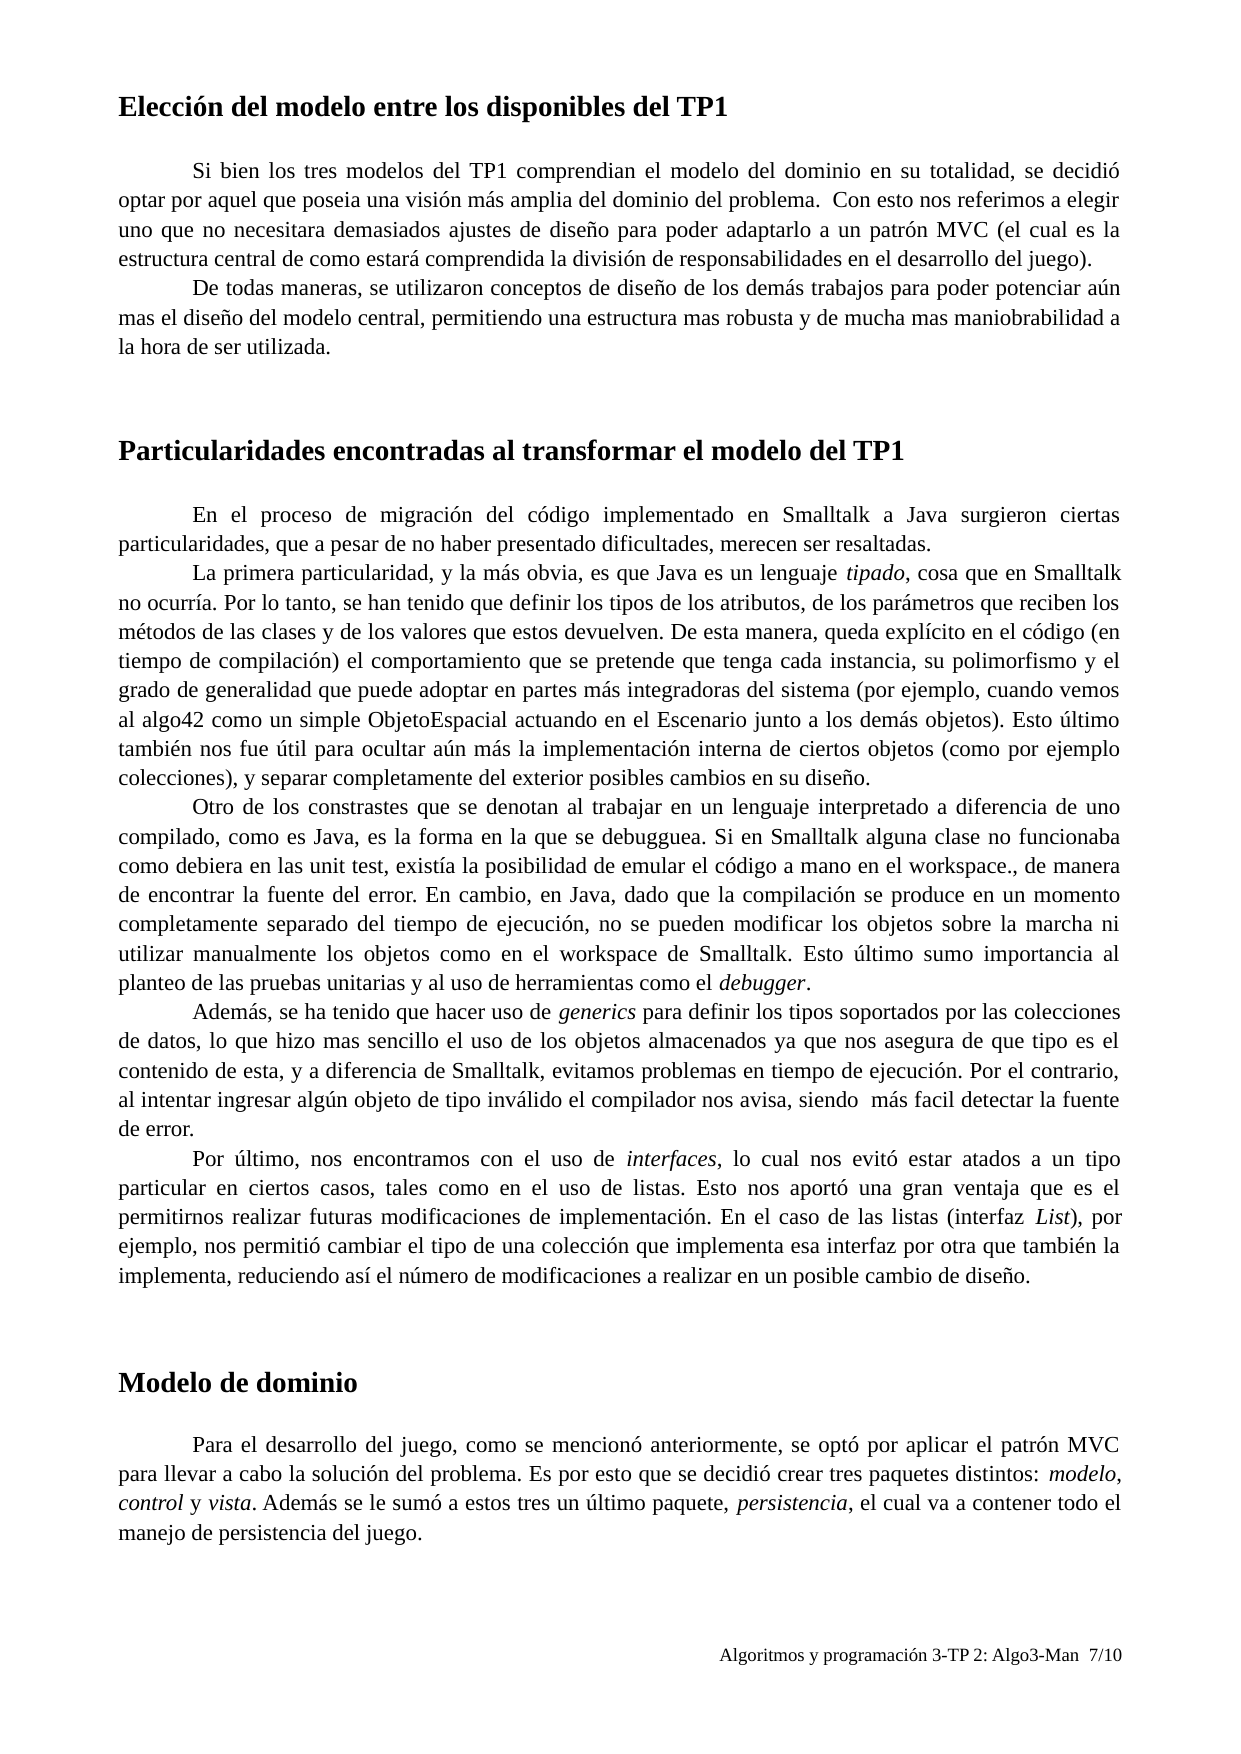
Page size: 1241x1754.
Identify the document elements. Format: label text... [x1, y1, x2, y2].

text Si bien los tres modelos del TP1 comprendian el modelo del dominio en su totalidad, se decidió optar por aquel que poseia una visión más amplia del dominio del problema. Con esto nos referimos a elegir uno que no necesitara demasiados ajustes de diseño para poder adaptarlo a un patrón MVC (el cual es la estructura central de como estará comprendida la división de responsabilidades en el desarrollo del juego). [118, 157, 1122, 271]
subtitle Particularidades encontradas al transformar el modelo del TP1 [118, 433, 1122, 466]
text Además, se ha tenido que hacer uso de generics para definir los tipos soportados por las colecciones de datos, lo que hizo mas sencillo el uso de los objetos almacenados ya que nos asegura de que tipo es el contenido de esta, y a diferencia de Smalltalk, evitamos problemas en tiempo de ejecución. Por el contrario, al intentar ingresar algún objeto de tipo inválido el compilador nos avisa, siendo más facil detectar la fuente de error. [118, 998, 1122, 1142]
subtitle Modelo de dominio [118, 1365, 1122, 1398]
text De todas maneras, se utilizaron conceptos de diseño de los demás trabajos para poder potenciar aún mas el diseño del modelo central, permitiendo una estructura mas robusta y de mucha mas maniobrabilidad a la hora de ser utilizada. [118, 274, 1122, 359]
text Por último, nos encontramos con el uso de interfaces, lo cual nos evitó estar atados a un tipo particular en ciertos casos, tales como en el uso de listas. Esto nos aportó una gran ventaja que es el permitirnos realizar futuras modificaciones de implementación. En el caso de las listas (interfaz List), por ejemplo, nos permitió cambiar el tipo de una colección que implementa esa interfaz por otra que también la implementa, reduciendo así el número de modificaciones a realizar en un posible cambio de diseño. [118, 1145, 1122, 1288]
text En el proceso de migración del código implementado en Smalltalk a Java surgieron ciertas particularidades, que a pesar de no haber presentado dificultades, merecen ser resaltadas. [118, 501, 1122, 556]
text La primera particularidad, y la más obvia, es que Java es un lenguaje tipado, cosa que en Smalltalk no ocurría. Por lo tanto, se han tenido que definir los tipos de los atributos, de los parámetros que reciben los métodos de las clases y de los valores que estos devuelven. De esta manera, queda explícito en el código (en tiempo de compilación) el comportamiento que se pretende que tenga cada instancia, su polimorfismo y el grado de generalidad que puede adoptar en partes más integradoras del sistema (por ejemplo, cuando vemos al algo42 como un simple ObjetoEspacial actuando en el Escenario junto a los demás objetos). Esto último también nos fue útil para ocultar aún más la implementación interna de ciertos objetos (como por ejemplo colecciones), y separar completamente del exterior posibles cambios en su diseño. [118, 559, 1122, 791]
text Otro de los constrastes que se denotan al trabajar en un lenguaje interpretado a diferencia de uno compilado, como es Java, es la forma en la que se debugguea. Si en Smalltalk alguna clase no funcionaba como debiera en las unit test, existía la posibilidad de emular el código a mano en el workspace., de manera de encontrar la fuente del error. En cambio, en Java, dado que la compilación se produce en un momento completamente separado del tiempo de ejecución, no se pueden modificar los objetos sobre la marcha ni utilizar manualmente los objetos como en el workspace de Smalltalk. Esto último sumo importancia al planteo de las pruebas unitarias y al uso de herramientas como el debugger. [118, 793, 1122, 995]
subtitle Elección del modelo entre los disponibles del TP1 [118, 89, 1122, 123]
text Para el desarrollo del juego, como se mencionó anteriormente, se optó por aplicar el patrón MVC para llevar a cabo la solución del problema. Es por esto que se decidió crear tres paquetes distintos: modelo, control y vista. Además se le sumó a estos tres un último paquete, persistencia, el cual va a contener todo el manejo de persistencia del juego. [118, 1431, 1122, 1545]
